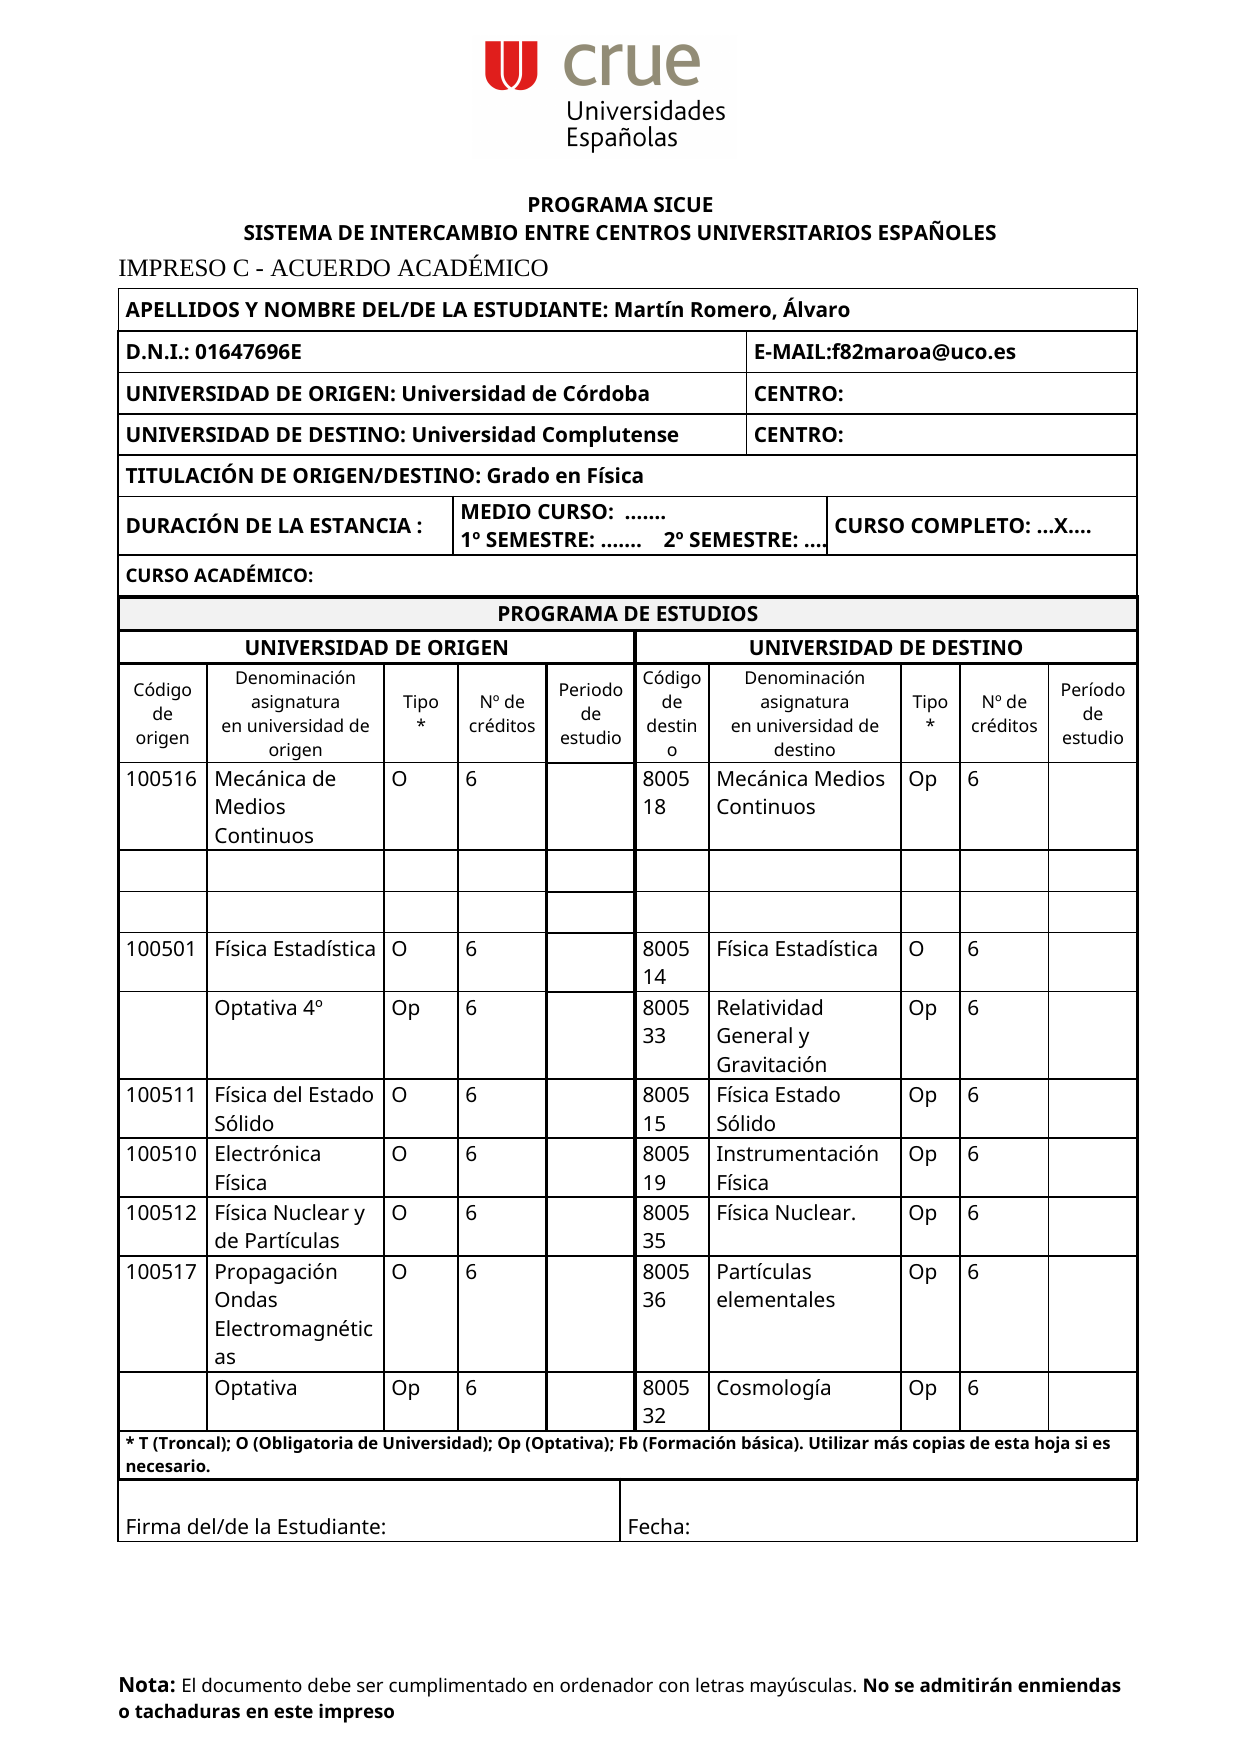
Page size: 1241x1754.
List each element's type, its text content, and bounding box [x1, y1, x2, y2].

table_cell Op [385, 1373, 457, 1430]
table_cell [120, 1373, 206, 1430]
table_cell Firma del/de la Estudiante: [119, 1481, 619, 1541]
table_cell TITULACIÓN DE ORIGEN/DESTINO: Grado en Física [119, 456, 1136, 496]
table_cell Denominación asignatura en universidad de origen [208, 665, 383, 762]
table_cell [1049, 992, 1136, 1078]
table_cell [120, 851, 206, 891]
table_cell Periodo de estudio [548, 665, 633, 762]
table_cell CENTRO: [747, 373, 1136, 413]
table_cell [961, 851, 1048, 891]
table_cell 6 [459, 1139, 545, 1196]
table_cell 6 [459, 1257, 545, 1371]
table_cell CURSO COMPLETO: …X…. [828, 497, 1136, 554]
table_cell Op [902, 1080, 959, 1137]
table_cell Código de origen [120, 665, 206, 762]
table_cell [637, 851, 708, 891]
table_cell O [385, 1080, 457, 1137]
table_cell [1049, 892, 1136, 932]
table_cell Electrónica Física [208, 1139, 383, 1196]
table_cell [548, 764, 633, 849]
table_cell [902, 892, 959, 932]
table_cell Denominación asignatura en universidad de destino [710, 665, 900, 762]
table_cell 6 [961, 763, 1048, 849]
table_cell [1049, 1257, 1136, 1371]
table_cell Instrumentación Física [710, 1139, 900, 1196]
table_cell PROGRAMA DE ESTUDIOS [120, 599, 1136, 629]
table_cell Op [902, 1139, 959, 1196]
table_cell [902, 851, 959, 891]
table_cell Op [902, 763, 959, 849]
table_cell 100511 [120, 1080, 206, 1137]
text IMPRESO C - ACUERDO ACADÉMICO [118, 253, 1225, 282]
table_cell O [385, 763, 457, 849]
table_cell 6 [961, 933, 1048, 991]
table_cell Fecha: [621, 1481, 1136, 1541]
table_header APELLIDOS Y NOMBRE DEL/DE LA ESTUDIANTE: Martín Romero, Álvaro [119, 289, 1137, 330]
subtitle SISTEMA DE INTERCAMBIO ENTRE CENTROS UNIVERSITARIOS ESPAÑOLES [118, 218, 1122, 247]
table_cell 800519 [637, 1139, 708, 1196]
table_cell UNIVERSIDAD DE DESTINO [637, 632, 1136, 662]
table_cell Física Estadística [208, 933, 383, 991]
table_cell [1049, 851, 1136, 891]
table_cell [548, 1139, 633, 1196]
table_cell [385, 892, 457, 932]
table_cell Física Estado Sólido [710, 1080, 900, 1137]
table_cell Op [902, 1373, 959, 1430]
table_cell 800536 [637, 1257, 708, 1371]
table_cell [120, 892, 206, 932]
table_cell [1049, 933, 1136, 991]
table_cell Op [385, 992, 457, 1078]
table_cell [120, 992, 206, 1078]
table_cell Mecánica Medios Continuos [710, 763, 900, 849]
table_cell O [385, 1198, 457, 1255]
table_cell [637, 892, 708, 932]
table_cell [1049, 1080, 1136, 1137]
table_cell Partículas elementales [710, 1257, 900, 1371]
table_cell * T (Troncal); O (Obligatoria de Universidad); Op (Optativa); Fb (Formación básica). Utilizar más copias de esta hoja si es necesario. [120, 1432, 1136, 1477]
table_cell 100501 [120, 933, 206, 991]
table_cell O [902, 933, 959, 991]
table_cell 6 [459, 1198, 545, 1255]
table_cell [710, 851, 900, 891]
table_cell [710, 892, 900, 932]
table_cell Nº de créditos [459, 665, 545, 762]
table_cell O [385, 933, 457, 991]
table_cell UNIVERSIDAD DE ORIGEN [120, 632, 633, 662]
table_cell 6 [459, 933, 545, 991]
table_cell 800532 [637, 1373, 708, 1430]
table_cell 6 [961, 992, 1048, 1078]
table_cell [548, 993, 633, 1078]
table_cell 800515 [637, 1080, 708, 1137]
table_cell 6 [961, 1139, 1048, 1196]
table_cell [548, 851, 633, 891]
table_cell 800533 [637, 992, 708, 1078]
table_cell DURACIÓN DE LA ESTANCIA : [119, 497, 452, 554]
table_cell [1049, 763, 1136, 849]
table_cell Optativa 4º [208, 992, 383, 1078]
table_cell 100517 [120, 1257, 206, 1371]
table_cell 6 [459, 992, 545, 1078]
table_cell [961, 892, 1048, 932]
table_cell UNIVERSIDAD DE DESTINO: Universidad Complutense [119, 415, 746, 454]
table_cell [459, 851, 545, 891]
table_cell 100510 [120, 1139, 206, 1196]
table_cell UNIVERSIDAD DE ORIGEN: Universidad de Córdoba [119, 373, 746, 413]
table_cell 800514 [637, 933, 708, 991]
table_cell 6 [459, 1373, 545, 1430]
table_cell Relatividad General y Gravitación [710, 992, 900, 1078]
table_cell Mecánica de Medios Continuos [208, 763, 383, 849]
table_cell 100516 [120, 763, 206, 849]
table_cell [548, 1257, 633, 1371]
table_cell 6 [961, 1257, 1048, 1371]
table_cell [385, 851, 457, 891]
table_cell 6 [459, 1080, 545, 1137]
table_cell Tipo * [385, 665, 457, 762]
table_cell [548, 893, 633, 932]
table_cell Op [902, 992, 959, 1078]
picture [472, 35, 738, 159]
table_cell Física Nuclear y de Partículas [208, 1198, 383, 1255]
table_cell Optativa [208, 1373, 383, 1430]
table_cell Tipo * [902, 665, 959, 762]
table_cell 6 [459, 763, 545, 849]
table_cell [208, 851, 383, 891]
table_cell [1049, 1139, 1136, 1196]
table_cell D.N.I.: 01647696E [119, 332, 746, 371]
table_cell 6 [961, 1198, 1048, 1255]
table_cell 800535 [637, 1198, 708, 1255]
table_cell Física Estadística [710, 933, 900, 991]
table_cell CURSO ACADÉMICO: [119, 556, 1136, 595]
table_cell O [385, 1257, 457, 1371]
table_cell 800518 [637, 763, 708, 849]
table_cell [208, 892, 383, 932]
table_cell Propagación Ondas Electromagnéticas [208, 1257, 383, 1371]
table_cell Cosmología [710, 1373, 900, 1430]
table_cell [548, 1373, 633, 1430]
table_cell [459, 892, 545, 932]
table_cell 6 [961, 1373, 1048, 1430]
table_cell [548, 1198, 633, 1255]
text PROGRAMA SICUE [118, 190, 1122, 218]
table_cell Física del Estado Sólido [208, 1080, 383, 1137]
table_cell CENTRO: [747, 415, 1136, 454]
table_cell O [385, 1139, 457, 1196]
table_cell Nº de créditos [961, 665, 1048, 762]
table_cell Op [902, 1257, 959, 1371]
table_cell [548, 1080, 633, 1137]
table_cell MEDIO CURSO: ……. 1º SEMESTRE: ……. 2º SEMESTRE: …. [454, 497, 826, 554]
table_cell E-MAIL:f82maroa@uco.es [747, 332, 1136, 371]
table_cell [1049, 1373, 1136, 1430]
table_cell [548, 934, 633, 991]
table_cell [1049, 1198, 1136, 1255]
table_cell 100512 [120, 1198, 206, 1255]
table_cell Op [902, 1198, 959, 1255]
table_cell Código de destino [637, 665, 708, 762]
table_cell 6 [961, 1080, 1048, 1137]
table_cell Física Nuclear. [710, 1198, 900, 1255]
table_cell Período de estudio [1049, 665, 1136, 762]
